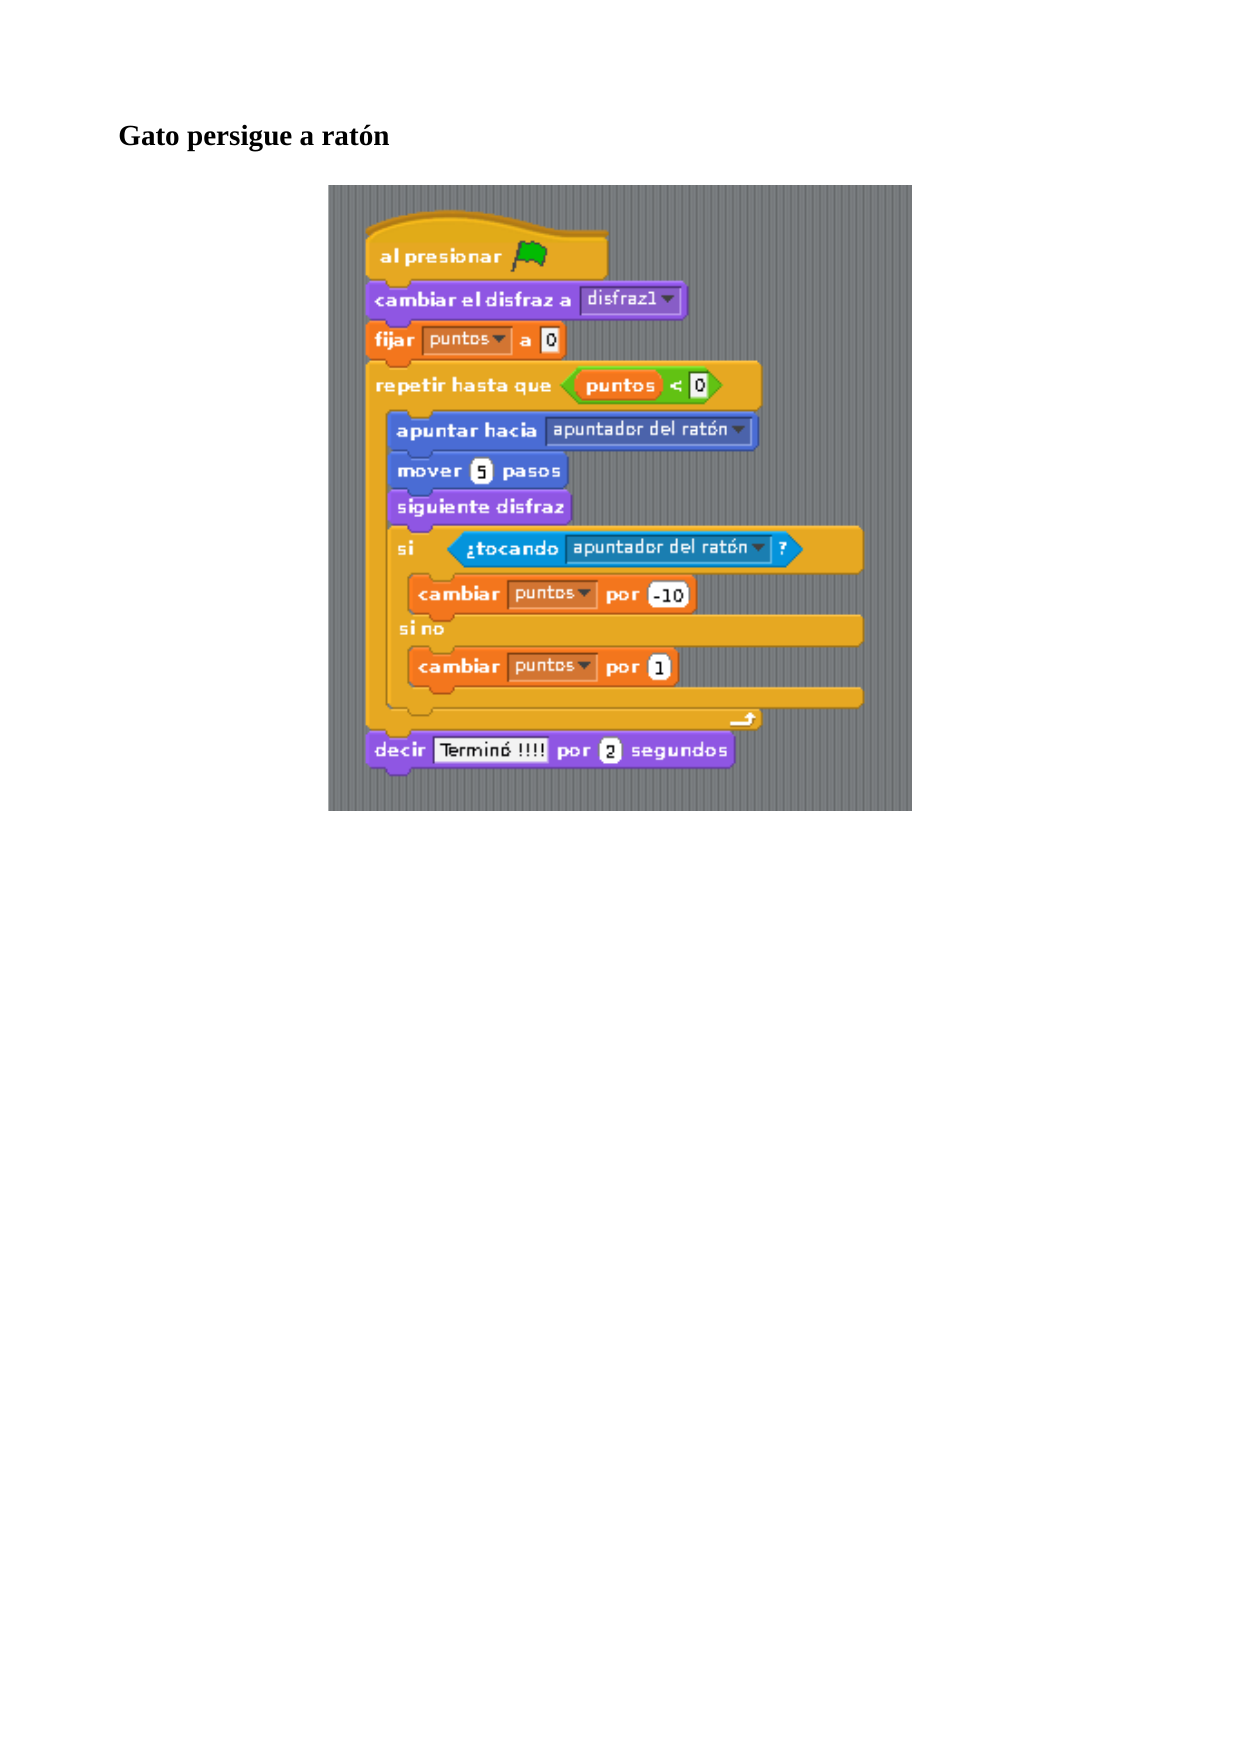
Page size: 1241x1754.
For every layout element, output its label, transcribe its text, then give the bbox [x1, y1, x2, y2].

text Gato persigue a ratón [118, 118, 1122, 152]
picture [328, 185, 912, 811]
